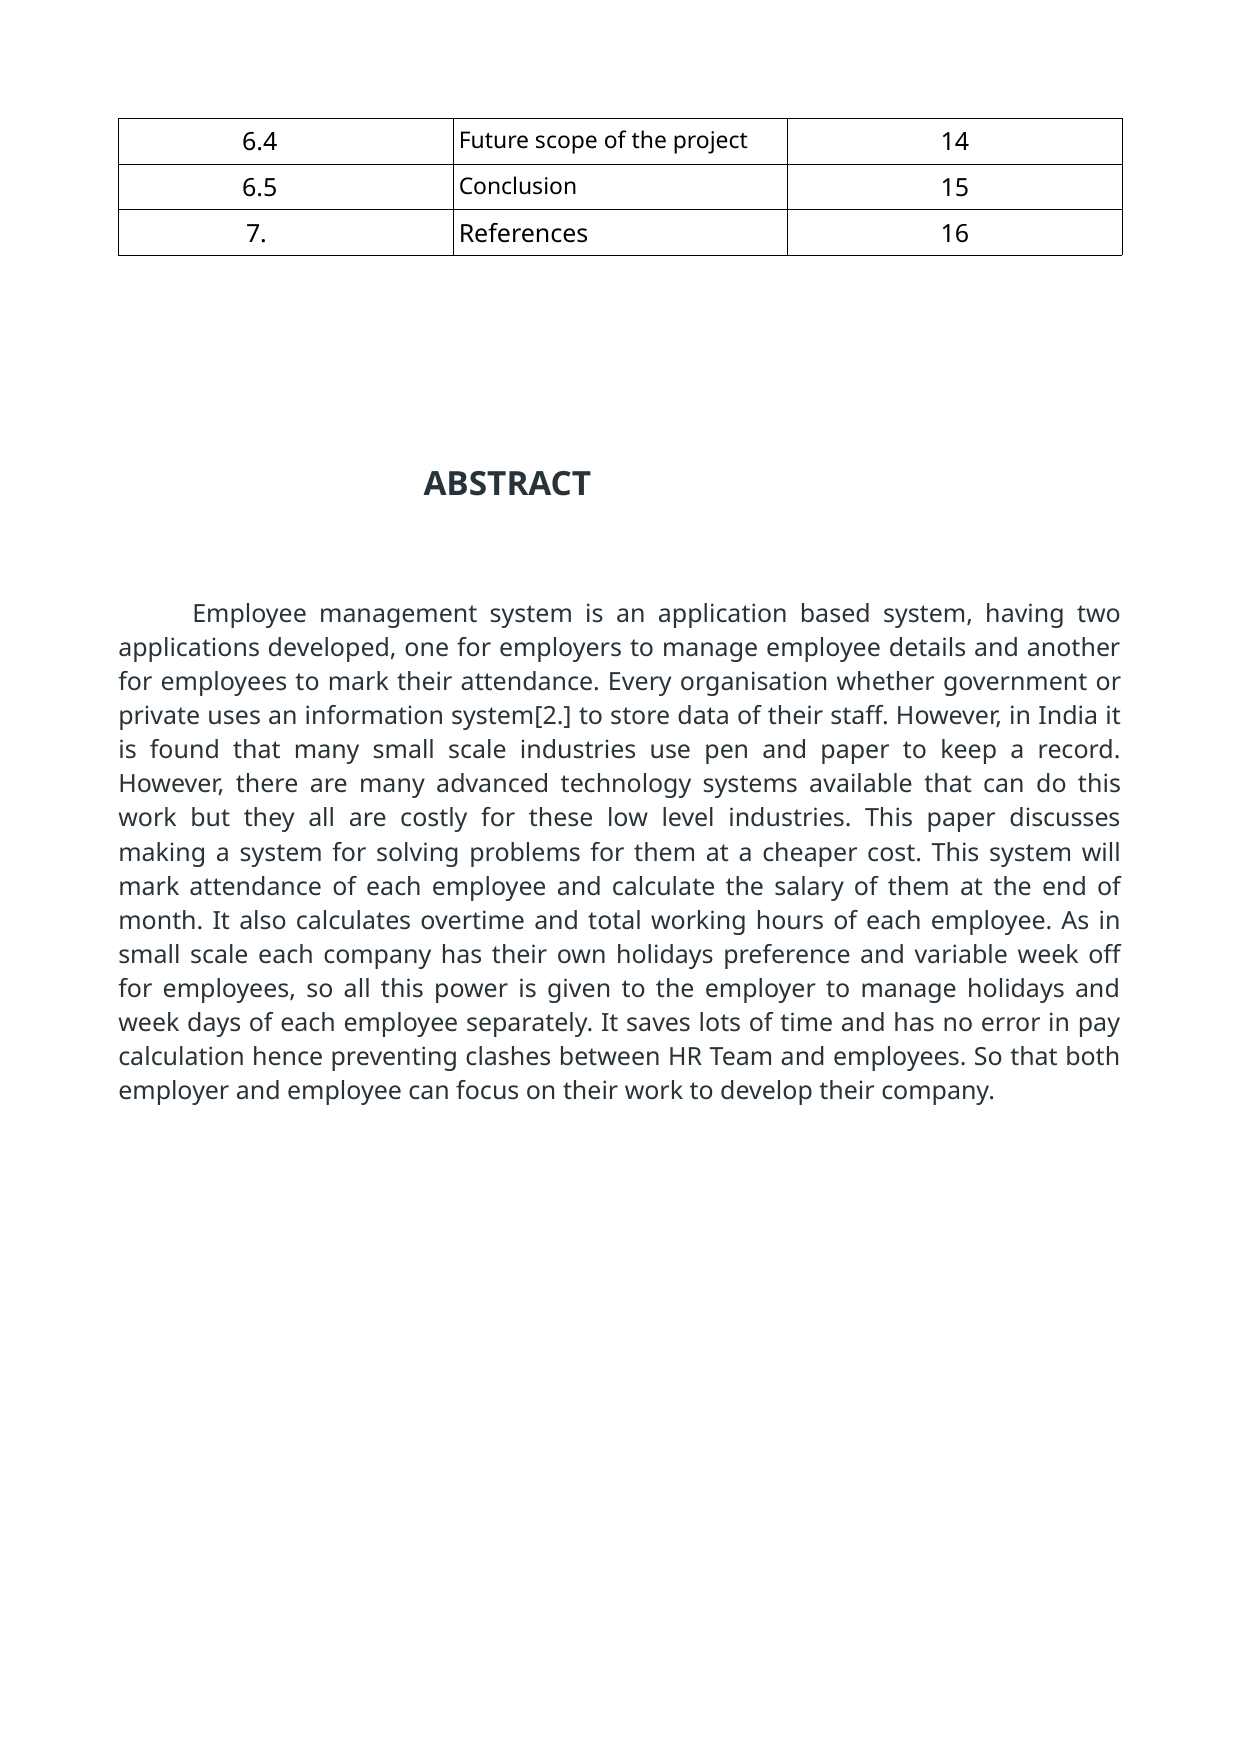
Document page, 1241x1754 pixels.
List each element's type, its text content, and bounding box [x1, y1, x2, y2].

text Employee management system is an application based system, having two applications developed, one for employers to manage employee details and another for employees to mark their attendance. Every organisation whether government or private uses an information system[2.] to store data of their staff. However, in India it is found that many small scale industries use pen and paper to keep a record. However, there are many advanced technology systems available that can do this work but they all are costly for these low level industries. This paper discusses making a system for solving problems for them at a cheaper cost. This system will mark attendance of each employee and calculate the salary of them at the end of month. It also calculates overtime and total working hours of each employee. As in small scale each company has their own holidays preference and variable week off for employees, so all this power is given to the employer to manage holidays and week days of each employee separately. It saves lots of time and has no error in pay calculation hence preventing clashes between HR Team and employees. So that both employer and employee can focus on their work to develop their company. [118, 596, 1122, 1107]
table_header Future scope of the project [454, 119, 787, 164]
text ABSTRACT [118, 459, 1122, 505]
table_cell 7. [119, 210, 453, 255]
table_cell 16 [788, 210, 1122, 255]
table_cell 15 [788, 165, 1122, 209]
table_cell 6.5 [119, 165, 453, 209]
table_cell Conclusion [454, 165, 787, 209]
table_cell References [454, 210, 787, 255]
table_header 14 [788, 119, 1122, 164]
table_header 6.4 [119, 119, 453, 164]
